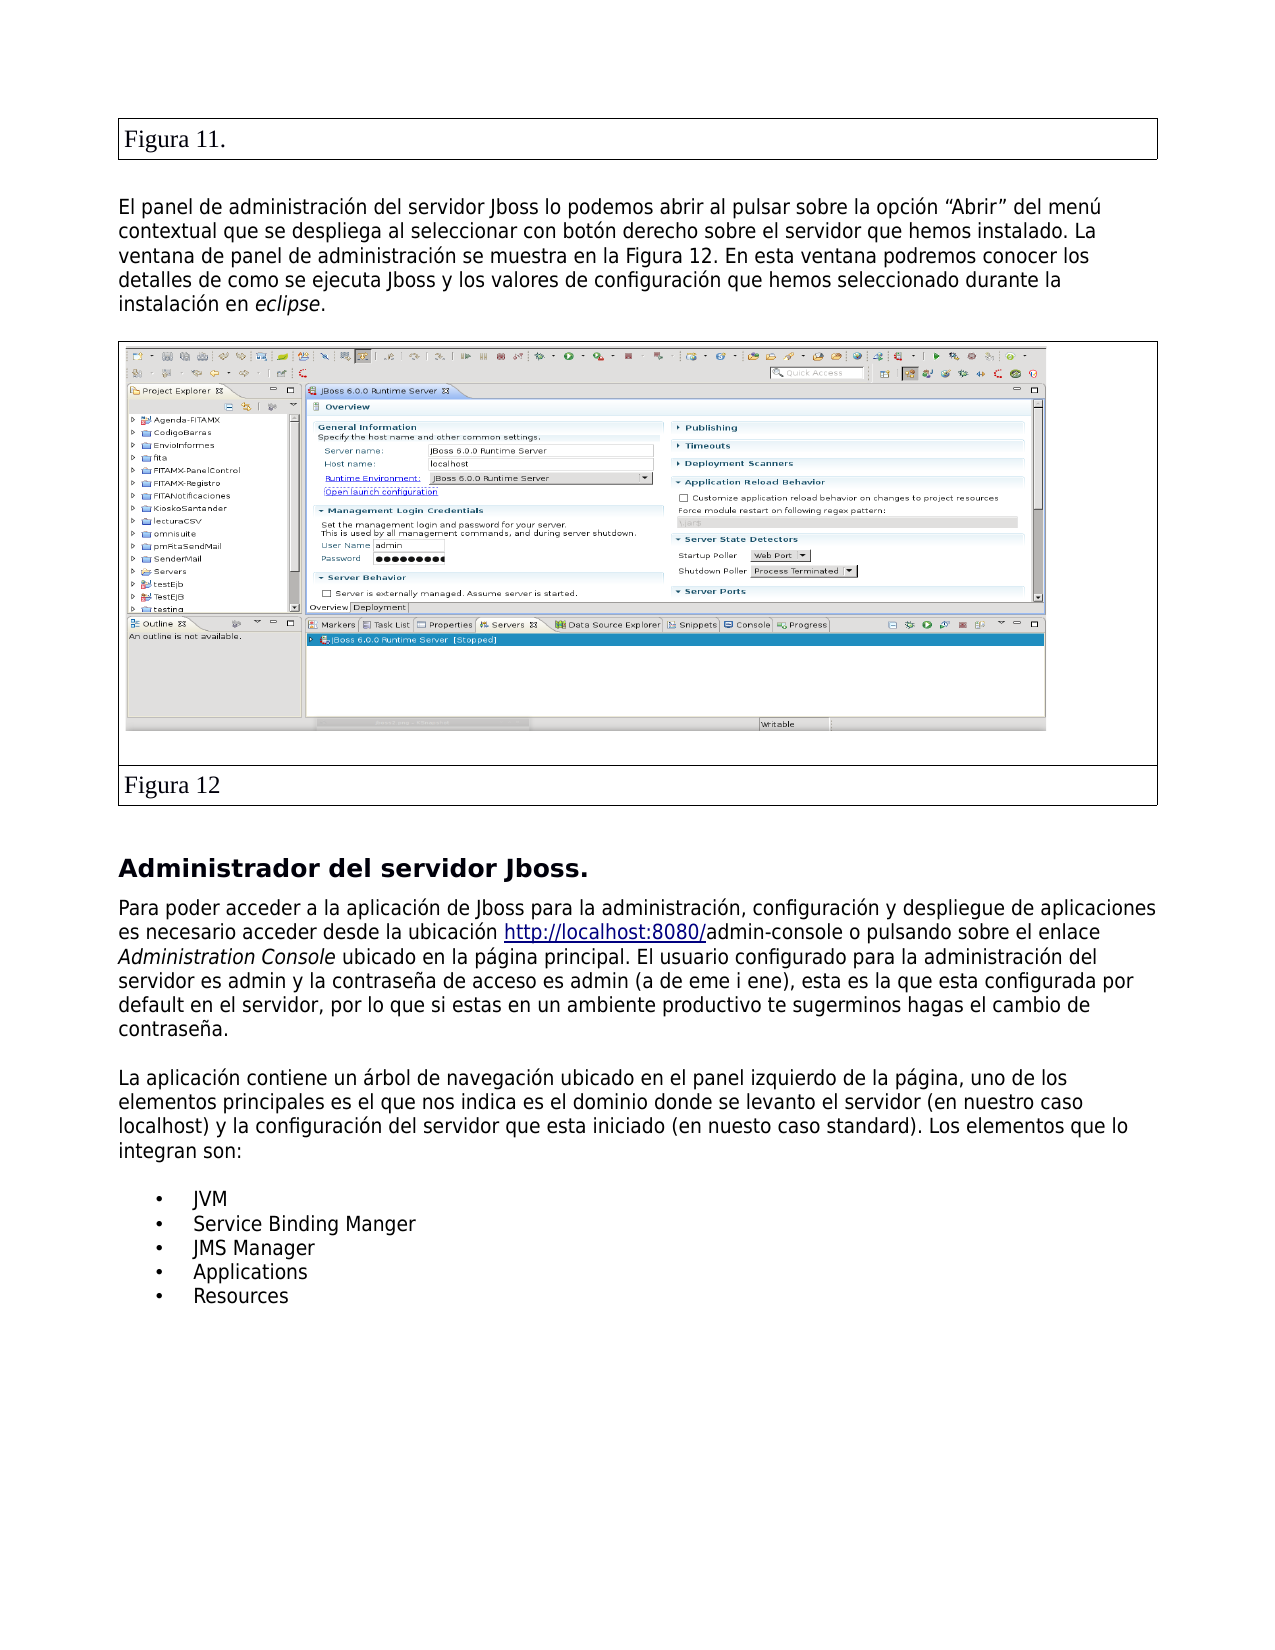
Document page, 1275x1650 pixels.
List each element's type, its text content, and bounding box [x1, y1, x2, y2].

list JMS Manager [156, 1236, 1157, 1260]
subtitle Administrador del servidor Jboss. [118, 854, 1157, 884]
text El panel de administración del servidor Jboss lo podemos abrir al pulsar sobre la opción “Abrir” del menú contextual que se despliega al seleccionar con botón derecho sobre el servidor que hemos instalado. La ventana de panel de administración se muestra en la Figura 12. En esta ventana podremos conocer los detalles de como se ejecuta Jboss y los valores de configuración que hemos seleccionado durante la instalación en eclipse. [118, 195, 1157, 317]
table_cell Figura 11. [119, 119, 1157, 158]
text Para poder acceder a la aplicación de Jboss para la administración, configuración y despliegue de aplicaciones es necesario acceder desde la ubicación http://localhost:8080/admin-console o pulsando sobre el enlace Administration Console ubicado en la página principal. El usuario configurado para la administración del servidor es admin y la contraseña de acceso es admin (a de eme i ene), esta es la que esta configurada por default en el servidor, por lo que si estas en un ambiente productivo te sugerminos hagas el cambio de contraseña. [118, 896, 1157, 1042]
table_header [119, 342, 1157, 765]
list Service Binding Manger [156, 1212, 1157, 1236]
list JVM [156, 1187, 1157, 1212]
list Applications [156, 1260, 1157, 1284]
list Resources [156, 1284, 1157, 1309]
table_cell Figura 12 [119, 766, 1157, 805]
picture [125, 346, 1047, 731]
text La aplicación contiene un árbol de navegación ubicado en el panel izquierdo de la página, uno de los elementos principales es el que nos indica es el dominio donde se levanto el servidor (en nuestro caso localhost) y la configuración del servidor que esta iniciado (en nuesto caso standard). Los elementos que lo integran son: [118, 1066, 1157, 1163]
